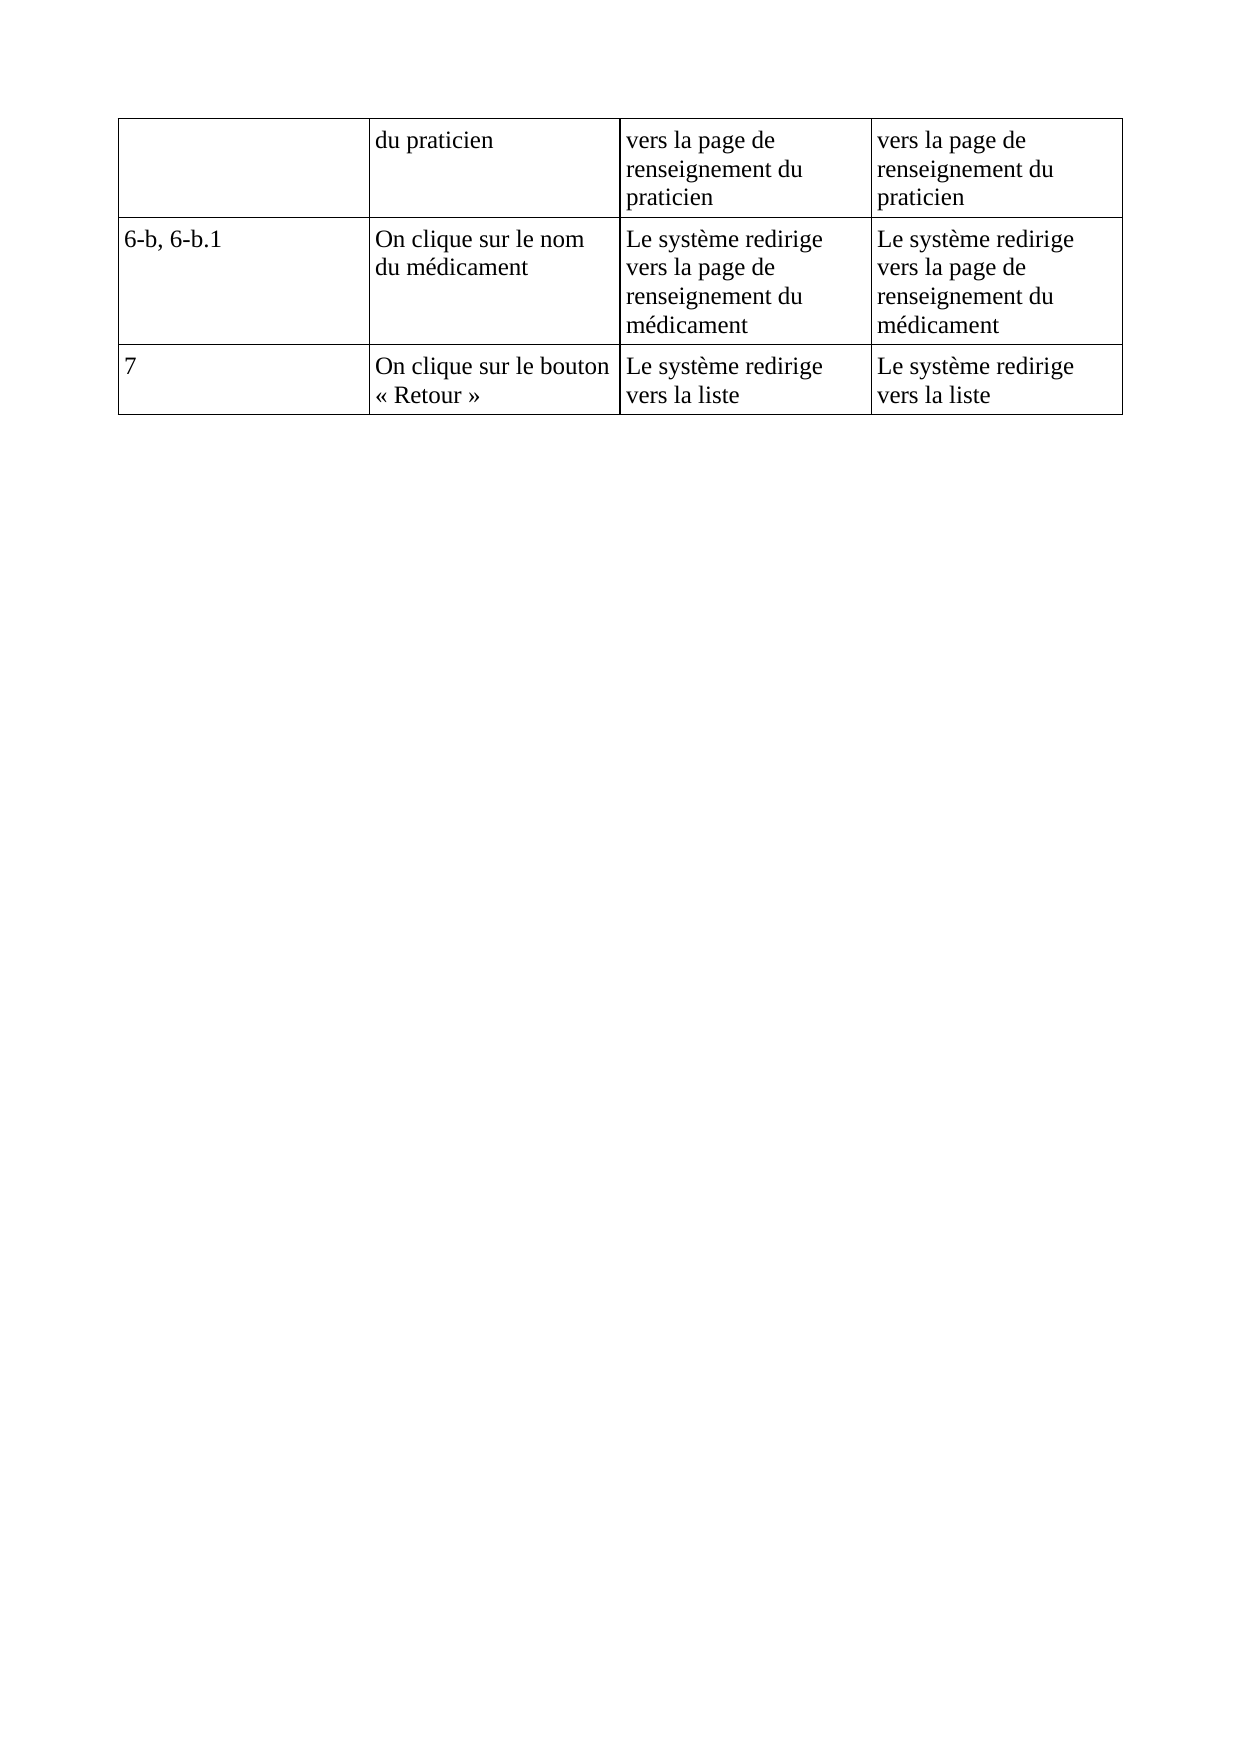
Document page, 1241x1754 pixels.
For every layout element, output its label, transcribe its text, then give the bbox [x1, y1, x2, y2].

table_cell Le système redirige vers la liste [621, 345, 871, 414]
table_cell On clique sur le bouton « Retour » [370, 345, 619, 414]
table_cell vers la page de renseignement du praticien [621, 119, 871, 217]
table_cell du praticien [370, 119, 619, 217]
table_cell 6-b, 6-b.1 [119, 218, 369, 344]
table_cell 7 [119, 345, 369, 414]
table_cell On clique sur le nom du médicament [370, 218, 619, 344]
table_cell Le système redirige vers la page de renseignement du médicament [872, 218, 1122, 344]
table_cell [119, 119, 369, 217]
table_cell Le système redirige vers la page de renseignement du médicament [621, 218, 871, 344]
table_cell vers la page de renseignement du praticien [872, 119, 1122, 217]
table_cell Le système redirige vers la liste [872, 345, 1122, 414]
